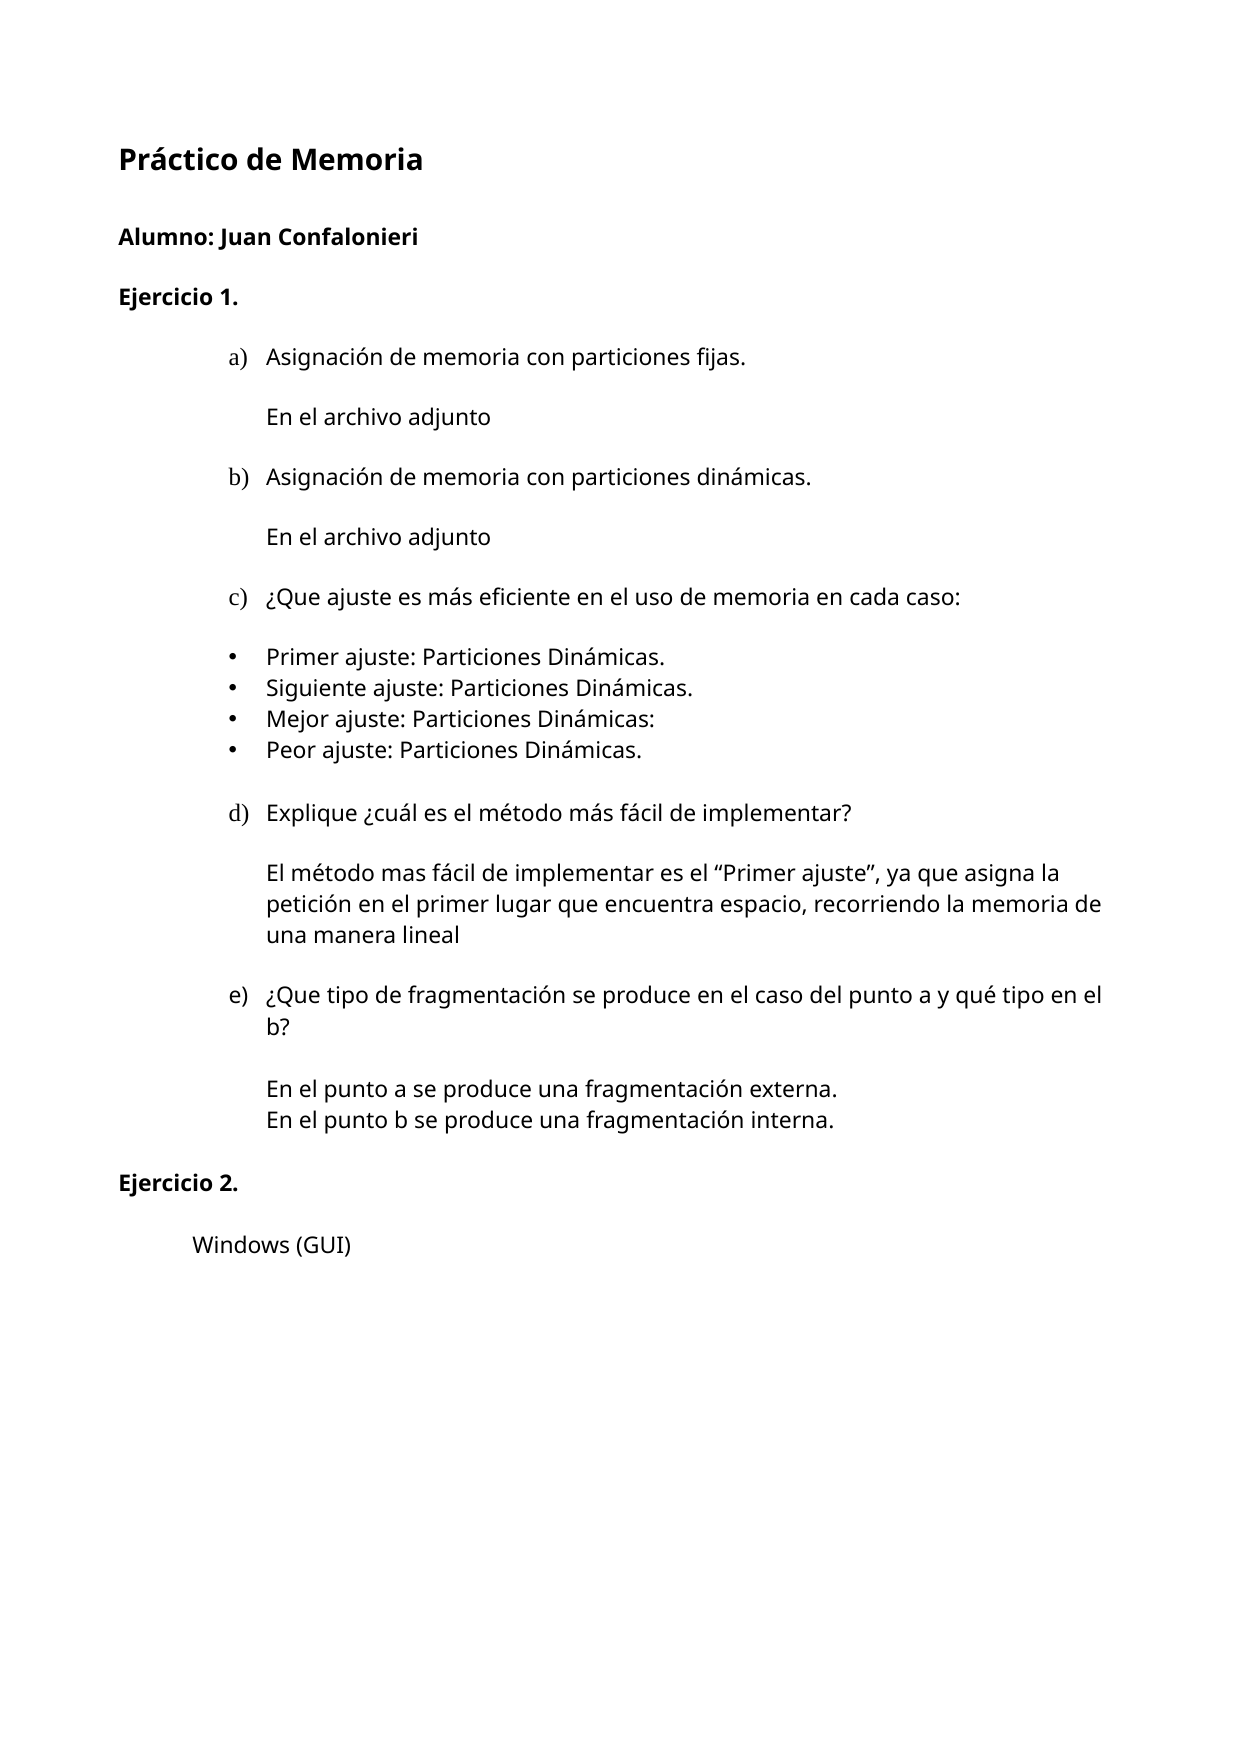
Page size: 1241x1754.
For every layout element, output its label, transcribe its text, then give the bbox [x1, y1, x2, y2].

subtitle Práctico de Memoria [118, 139, 1122, 179]
text Windows (GUI) [192, 1229, 1122, 1261]
text Ejercicio 1. [118, 281, 1122, 312]
list Asignación de memoria con particiones dinámicas. [228, 461, 1122, 492]
list ¿Que tipo de fragmentación se produce en el caso del punto a y qué tipo en el b? [228, 979, 1122, 1042]
text En el punto a se produce una fragmentación externa. [192, 1073, 1122, 1104]
text Alumno: Juan Confalonieri [118, 221, 1122, 252]
text En el punto b se produce una fragmentación interna. [192, 1104, 1122, 1136]
list ¿Que ajuste es más eficiente en el uso de memoria en cada caso: [228, 581, 1122, 612]
text En el archivo adjunto [192, 401, 1122, 432]
text El método mas fácil de implementar es el “Primer ajuste”, ya que asigna la petición en el primer lugar que encuentra espacio, recorriendo la memoria de una manera lineal [192, 857, 1122, 951]
list Asignación de memoria con particiones fijas. [228, 341, 1122, 372]
list Mejor ajuste: Particiones Dinámicas: [228, 703, 1122, 734]
list Explique ¿cuál es el método más fácil de implementar? [228, 797, 1122, 828]
list Primer ajuste: Particiones Dinámicas. [228, 641, 1122, 672]
list Peor ajuste: Particiones Dinámicas. [228, 734, 1122, 766]
text En el archivo adjunto [192, 521, 1122, 552]
text Ejercicio 2. [118, 1167, 1122, 1198]
list Siguiente ajuste: Particiones Dinámicas. [228, 672, 1122, 703]
